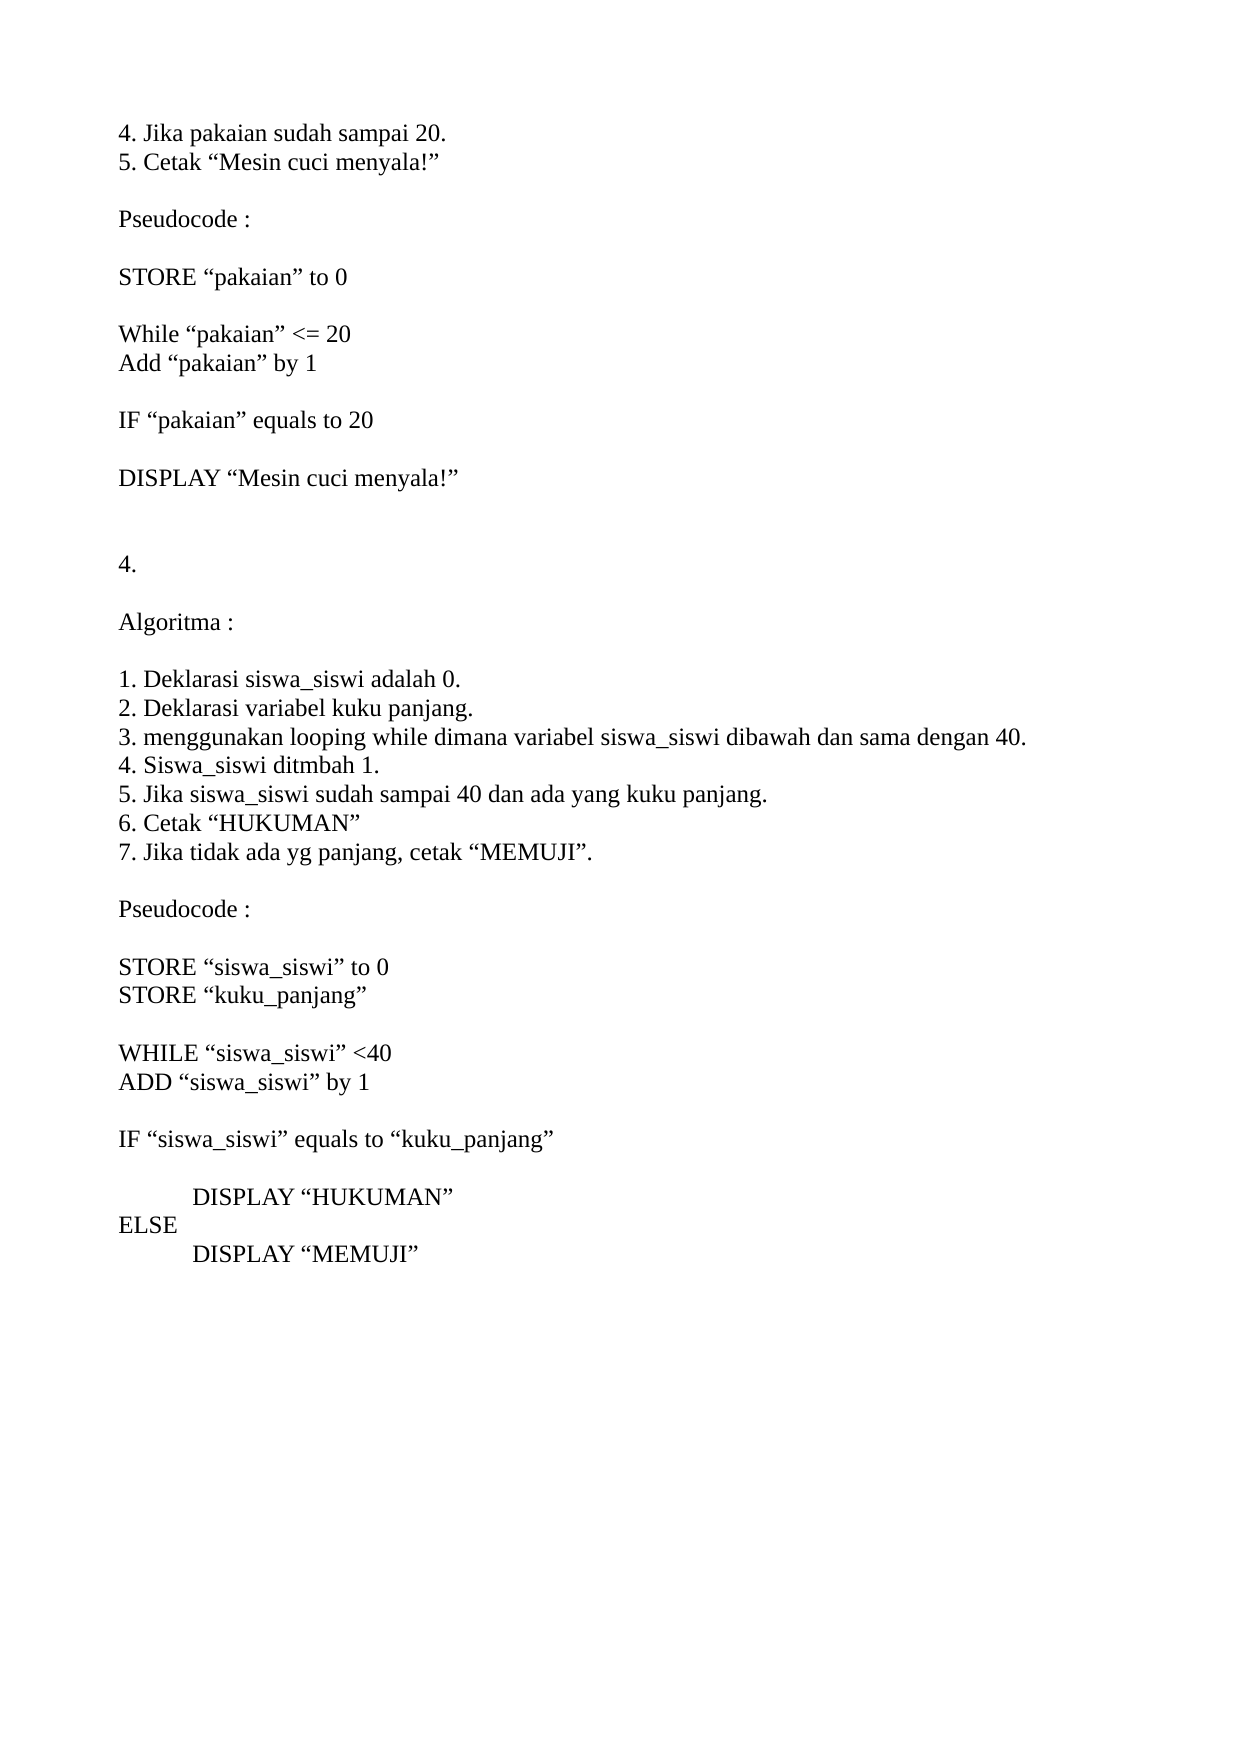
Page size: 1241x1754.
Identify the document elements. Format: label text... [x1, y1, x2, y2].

text WHILE “siswa_siswi” <40 [118, 1038, 1122, 1067]
text 1. Deklarasi siswa_siswi adalah 0. [118, 664, 1122, 693]
text IF “siswa_siswi” equals to “kuku_panjang” [118, 1124, 1122, 1153]
text 5. Jika siswa_siswi sudah sampai 40 dan ada yang kuku panjang. [118, 779, 1122, 808]
text IF “pakaian” equals to 20 [118, 406, 1122, 434]
text DISPLAY “HUKUMAN” [118, 1182, 1122, 1211]
text Add “pakaian” by 1 [118, 348, 1122, 377]
text 5. Cetak “Mesin cuci menyala!” [118, 147, 1122, 176]
text 4. Siswa_siswi ditmbah 1. [118, 751, 1122, 779]
text 6. Cetak “HUKUMAN” [118, 808, 1122, 837]
text Algoritma : [118, 607, 1122, 636]
text 7. Jika tidak ada yg panjang, cetak “MEMUJI”. [118, 837, 1122, 866]
text 4. [118, 549, 1122, 578]
text ADD “siswa_siswi” by 1 [118, 1067, 1122, 1096]
text While “pakaian” <= 20 [118, 319, 1122, 348]
text STORE “kuku_panjang” [118, 981, 1122, 1009]
text Pseudocode : [118, 894, 1122, 923]
text ELSE [118, 1211, 1122, 1239]
text Pseudocode : [118, 204, 1122, 233]
text STORE “pakaian” to 0 [118, 262, 1122, 291]
text 2. Deklarasi variabel kuku panjang. [118, 693, 1122, 722]
text DISPLAY “MEMUJI” [118, 1239, 1122, 1268]
text 4. Jika pakaian sudah sampai 20. [118, 118, 1122, 147]
text STORE “siswa_siswi” to 0 [118, 952, 1122, 981]
text DISPLAY “Mesin cuci menyala!” [118, 463, 1122, 492]
text 3. menggunakan looping while dimana variabel siswa_siswi dibawah dan sama dengan 40. [118, 722, 1122, 751]
